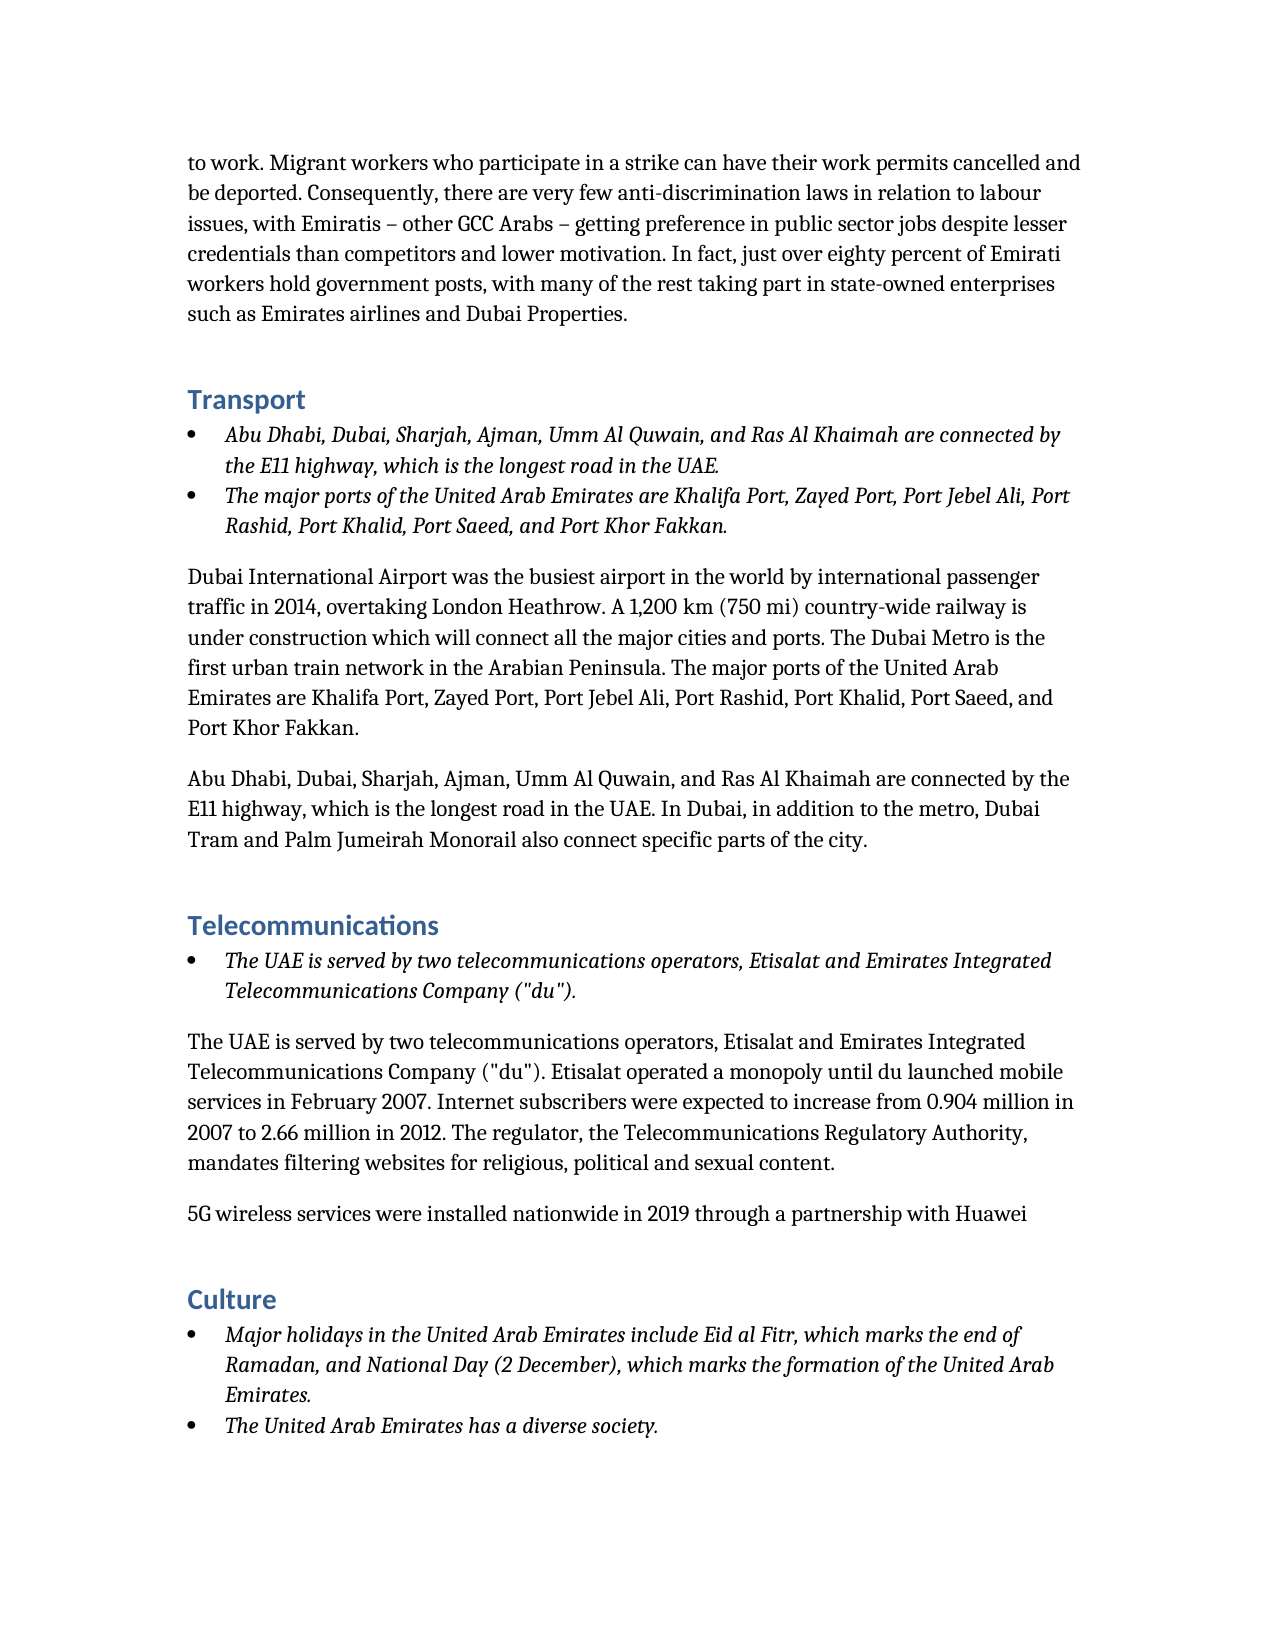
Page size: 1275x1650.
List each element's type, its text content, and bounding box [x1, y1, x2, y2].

subtitle Telecommunications [187, 907, 1087, 942]
list Major holidays in the United Arab Emirates include Eid al Fitr, which marks the end of Ramadan, and National Day (2 December), which marks the formation of the United Arab Emirates. [187, 1322, 1087, 1408]
text Abu Dhabi, Dubai, Sharjah, Ajman, Umm Al Quwain, and Ras Al Khaimah are connected by the E11 highway, which is the longest road in the UAE. In Dubai, in addition to the metro, Dubai Tram and Palm Jumeirah Monorail also connect specific parts of the city. [187, 766, 1087, 853]
subtitle Transport [187, 381, 1087, 417]
text to work. Migrant workers who participate in a strike can have their work permits cancelled and be deported. Consequently, there are very few anti-discrimination laws in relation to labour issues, with Emiratis – other GCC Arabs – getting preference in public sector jobs despite lesser credentials than competitors and lower motivation. In fact, just over eighty percent of Emirati workers hold government posts, with many of the rest taking part in state-owned enterprises such as Emirates airlines and Dubai Properties. [187, 150, 1087, 327]
text 5G wireless services were installed nationwide in 2019 through a partnership with Huawei [187, 1201, 1087, 1227]
text Dubai International Airport was the busiest airport in the world by international passenger traffic in 2014, overtaking London Heathrow. A 1,200 km (750 mi) country-wide railway is under construction which will connect all the major cities and ports. The Dubai Metro is the first urban train network in the Arabian Peninsula. The major ports of the United Arab Emirates are Khalifa Port, Zayed Port, Port Jebel Ali, Port Rashid, Port Khalid, Port Saeed, and Port Khor Fakkan. [187, 564, 1087, 741]
text The UAE is served by two telecommunications operators, Etisalat and Emirates Integrated Telecommunications Company ("du"). Etisalat operated a monopoly until du launched mobile services in February 2007. Internet subscribers were expected to increase from 0.904 million in 2007 to 2.66 million in 2012. The regulator, the Telecommunications Regulatory Authority, mandates filtering websites for religious, political and sexual content. [187, 1029, 1087, 1176]
list The UAE is served by two telecommunications operators, Etisalat and Emirates Integrated Telecommunications Company ("du"). [187, 947, 1087, 1004]
list The United Arab Emirates has a diverse society. [187, 1412, 1087, 1439]
subtitle Culture [187, 1281, 1087, 1316]
list Abu Dhabi, Dubai, Sharjah, Ajman, Umm Al Quwain, and Ras Al Khaimah are connected by the E11 highway, which is the longest road in the UAE. [187, 422, 1087, 479]
list The major ports of the United Arab Emirates are Khalifa Port, Zayed Port, Port Jebel Ali, Port Rashid, Port Khalid, Port Saeed, and Port Khor Fakkan. [187, 483, 1087, 539]
